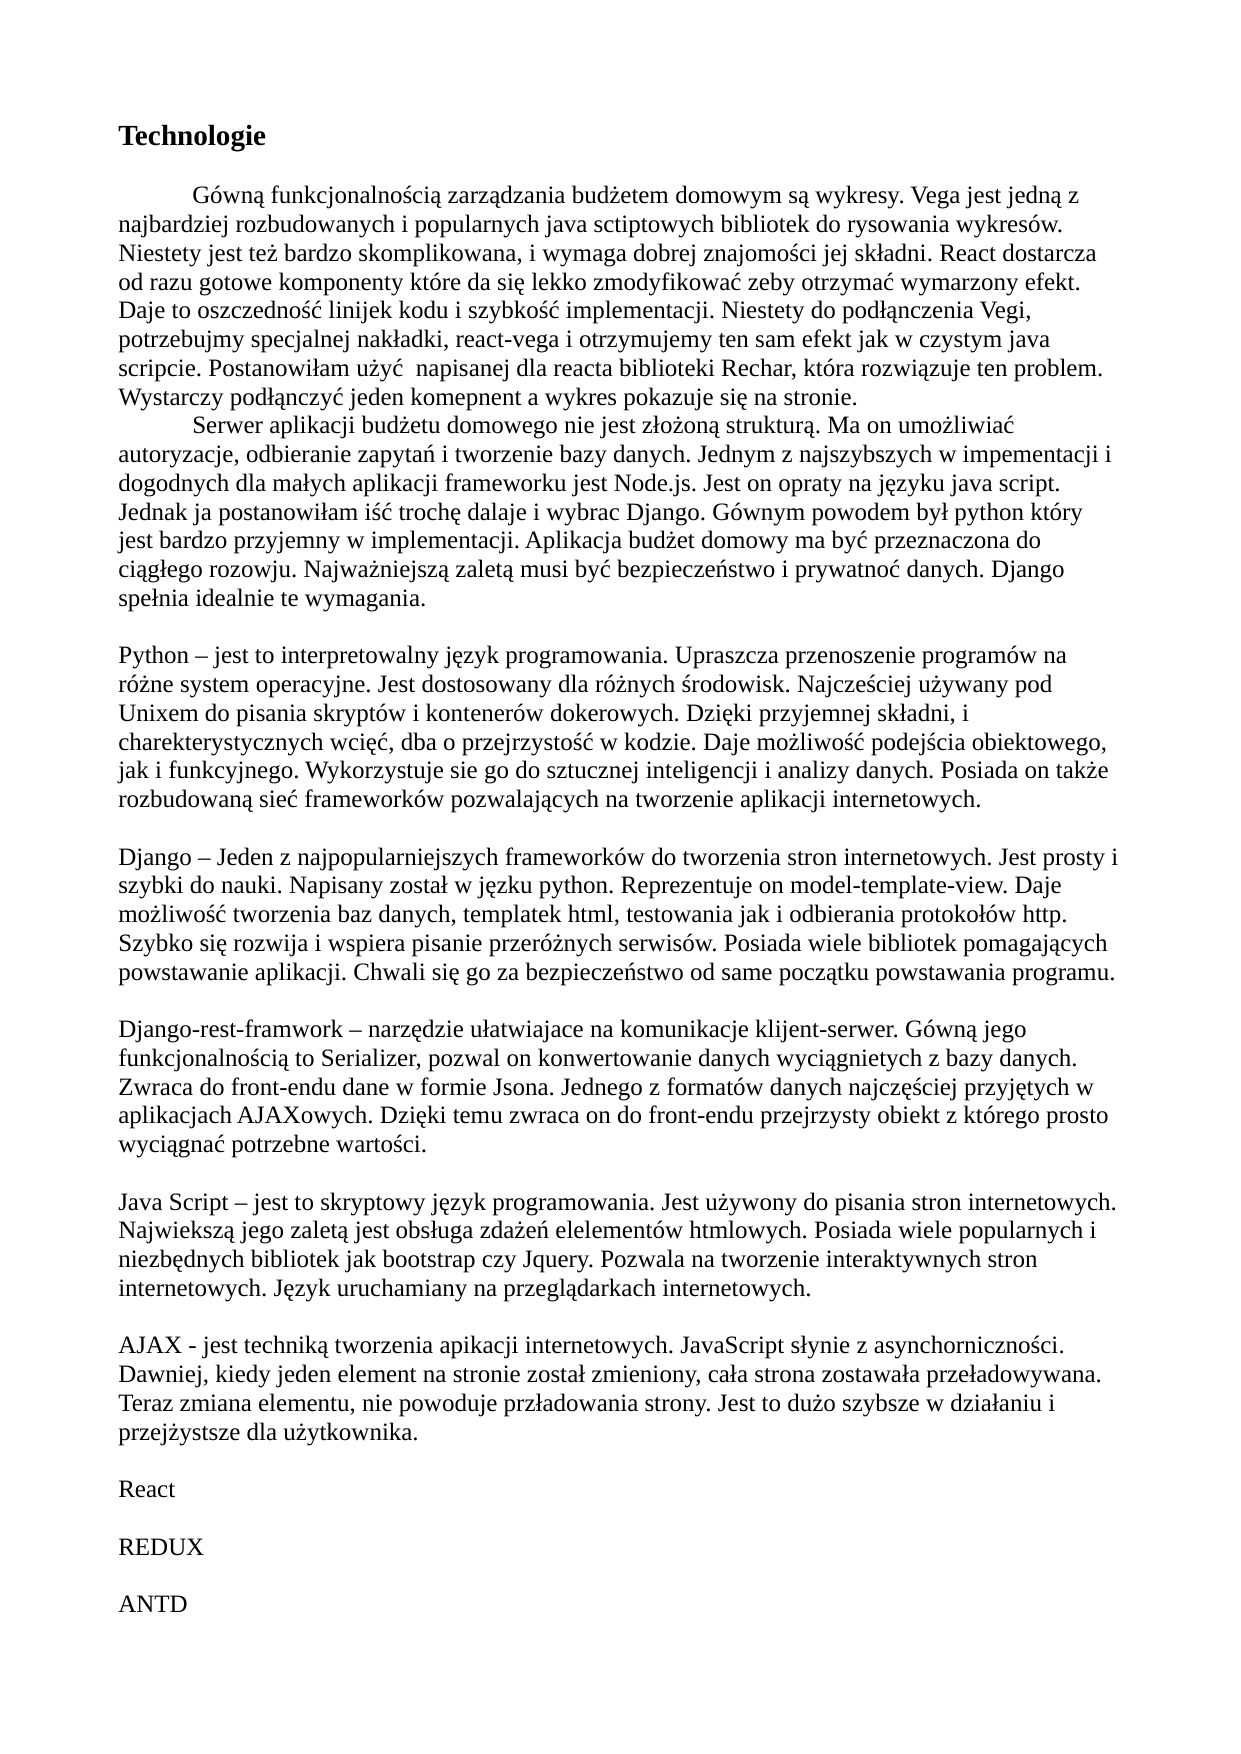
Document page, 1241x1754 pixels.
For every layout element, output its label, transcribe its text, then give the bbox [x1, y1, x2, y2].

text Gówną funkcjonalnością zarządzania budżetem domowym są wykresy. Vega jest jedną z najbardziej rozbudowanych i popularnych java sctiptowych bibliotek do rysowania wykresów. Niestety jest też bardzo skomplikowana, i wymaga dobrej znajomości jej składni. React dostarcza od razu gotowe komponenty które da się lekko zmodyfikować zeby otrzymać wymarzony efekt. Daje to oszczedność linijek kodu i szybkość implementacji. Niestety do podłąnczenia Vegi, potrzebujmy specjalnej nakładki, react-vega i otrzymujemy ten sam efekt jak w czystym java scripcie. Postanowiłam użyć napisanej dla reacta biblioteki Rechar, która rozwiązuje ten problem. Wystarczy podłąnczyć jeden komepnent a wykres pokazuje się na stronie. [118, 180, 1122, 410]
text Python – jest to interpretowalny język programowania. Upraszcza przenoszenie programów na różne system operacyjne. Jest dostosowany dla różnych środowisk. Najcześciej używany pod Unixem do pisania skryptów i kontenerów dokerowych. Dzięki przyjemnej składni, i charekterystycznych wcięć, dba o przejrzystość w kodzie. Daje możliwość podejścia obiektowego, jak i funkcyjnego. Wykorzystuje sie go do sztucznej inteligencji i analizy danych. Posiada on także rozbudowaną sieć frameworków pozwalających na tworzenie aplikacji internetowych. [118, 640, 1122, 813]
text Najwiekszą jego zaletą jest obsługa zdażeń elelementów htmlowych. Posiada wiele popularnych i niezbędnych bibliotek jak bootstrap czy Jquery. Pozwala na tworzenie interaktywnych stron internetowych. Język uruchamiany na przeglądarkach internetowych. [118, 1215, 1122, 1302]
text Serwer aplikacji budżetu domowego nie jest złożoną strukturą. Ma on umożliwiać autoryzacje, odbieranie zapytań i tworzenie bazy danych. Jednym z najszybszych w impementacji i dogodnych dla małych aplikacji frameworku jest Node.js. Jest on opraty na języku java script. Jednak ja postanowiłam iść trochę dalaje i wybrac Django. Gównym powodem był python który jest bardzo przyjemny w implementacji. Aplikacja budżet domowy ma być przeznaczona do ciągłego rozowju. Najważniejszą zaletą musi być bezpieczeństwo i prywatnoć danych. Django spełnia idealnie te wymagania. [118, 410, 1122, 612]
text Technologie [118, 118, 1122, 152]
text AJAX - jest techniką tworzenia apikacji internetowych. JavaScript słynie z asynchorniczności. Dawniej, kiedy jeden element na stronie został zmieniony, cała strona zostawała przeładowywana. Teraz zmiana elementu, nie powoduje przładowania strony. Jest to dużo szybsze w działaniu i przejżystsze dla użytkownika. [118, 1330, 1122, 1445]
text Django – Jeden z najpopularniejszych frameworków do tworzenia stron internetowych. Jest prosty i szybki do nauki. Napisany został w jęzku python. Reprezentuje on model-template-view. Daje możliwość tworzenia baz danych, templatek html, testowania jak i odbierania protokołów http. Szybko się rozwija i wspiera pisanie przeróżnych serwisów. Posiada wiele bibliotek pomagających powstawanie aplikacji. Chwali się go za bezpieczeństwo od same początku powstawania programu. [118, 842, 1122, 985]
text Django-rest-framwork – narzędzie ułatwiajace na komunikacje klijent-serwer. Gówną jego funkcjonalnością to Serializer, pozwal on konwertowanie danych wyciągnietych z bazy danych. Zwraca do front-endu dane w formie Jsona. Jednego z formatów danych najczęściej przyjętych w aplikacjach AJAXowych. Dzięki temu zwraca on do front-endu przejrzysty obiekt z którego prosto wyciągnać potrzebne wartości. [118, 1014, 1122, 1158]
text REDUX [118, 1532, 1122, 1560]
text ANTD [118, 1589, 1122, 1618]
text React [118, 1474, 1122, 1503]
text Java Script – jest to skryptowy język programowania. Jest używony do pisania stron internetowych. [118, 1187, 1122, 1215]
